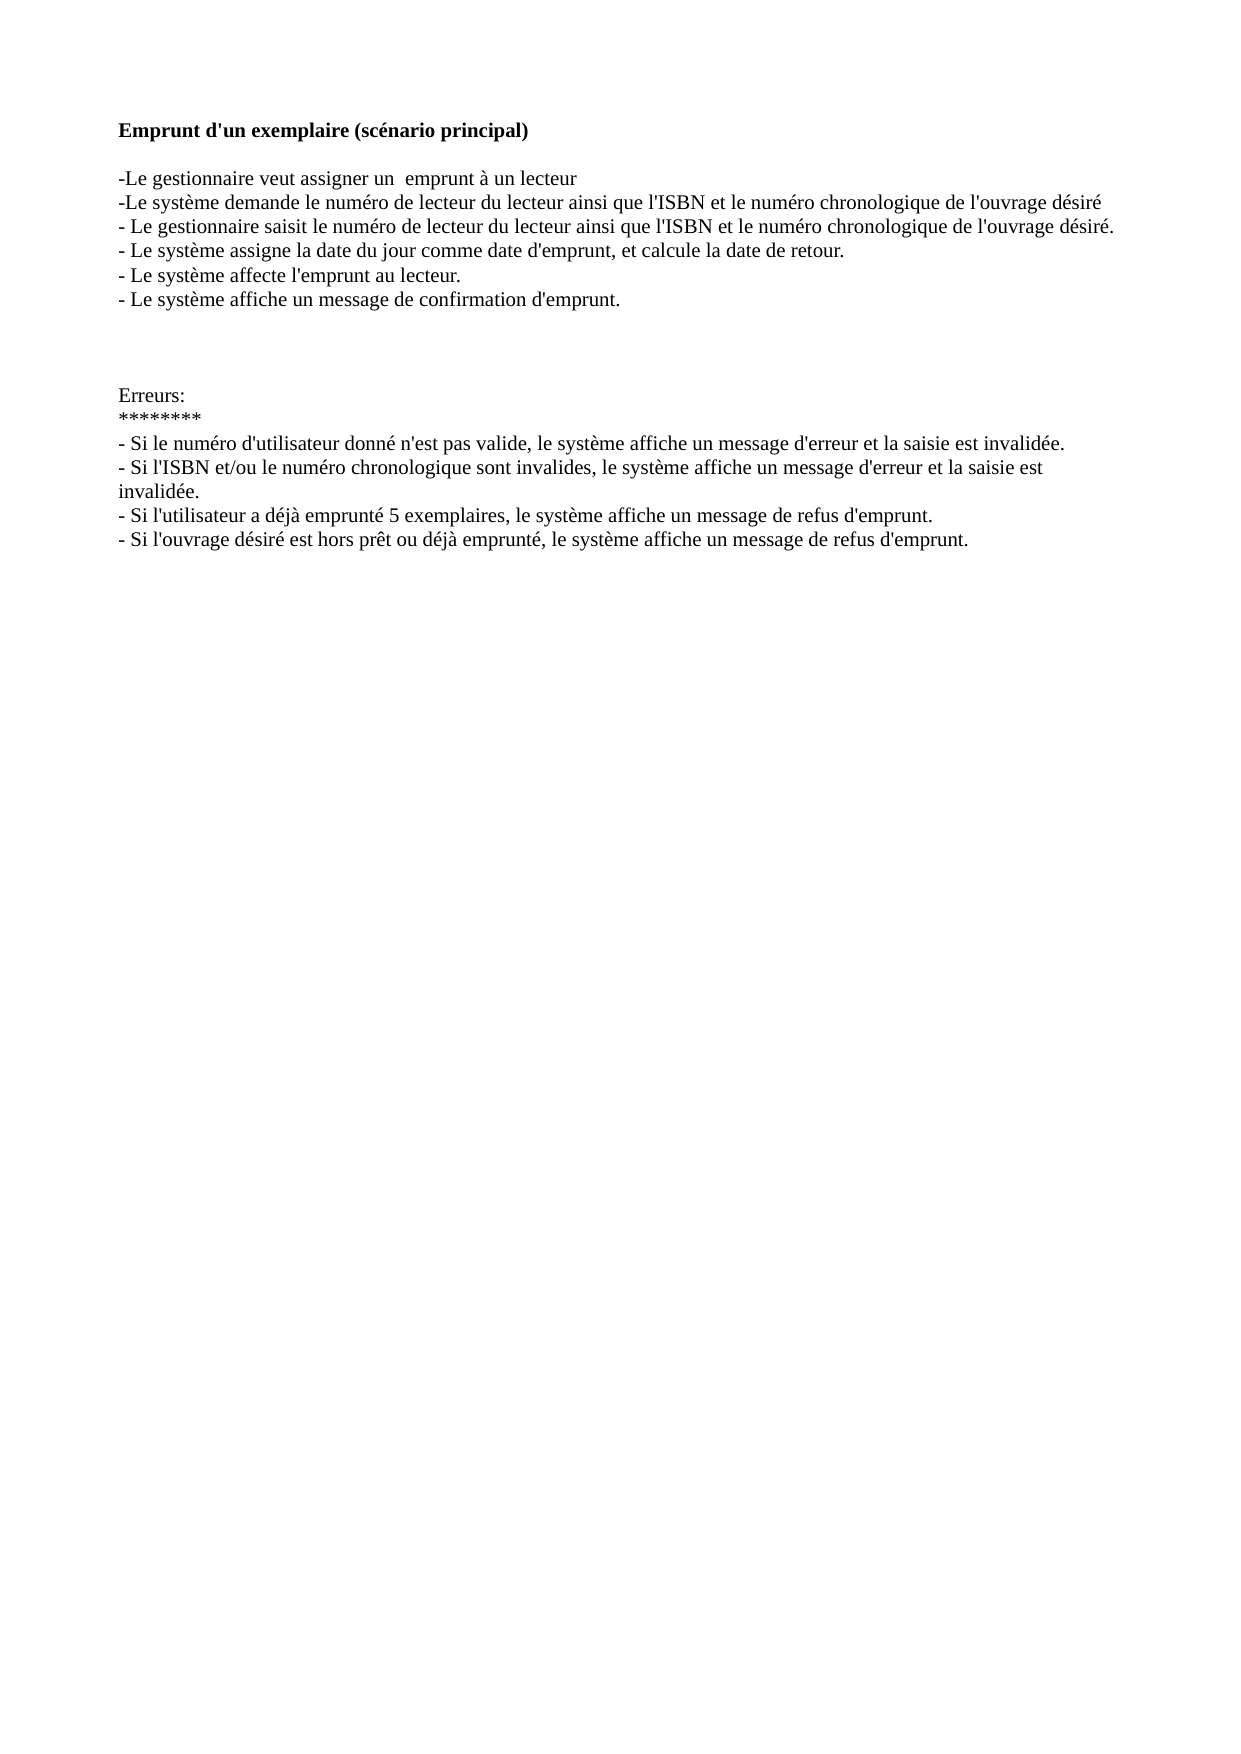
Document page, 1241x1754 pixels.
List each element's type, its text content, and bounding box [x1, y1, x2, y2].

text Erreurs: [118, 383, 1122, 407]
text - Si l'ouvrage désiré est hors prêt ou déjà emprunté, le système affiche un message de refus d'emprunt. [118, 527, 1122, 551]
text - Le gestionnaire saisit le numéro de lecteur du lecteur ainsi que l'ISBN et le numéro chronologique de l'ouvrage désiré. [118, 214, 1122, 238]
text - Si l'ISBN et/ou le numéro chronologique sont invalides, le système affiche un message d'erreur et la saisie est invalidée. [118, 455, 1122, 503]
text ******** [118, 407, 1122, 431]
text - Le système assigne la date du jour comme date d'emprunt, et calcule la date de retour. [118, 238, 1122, 262]
text -Le gestionnaire veut assigner un emprunt à un lecteur [118, 166, 1122, 190]
text Emprunt d'un exemplaire (scénario principal) [118, 118, 1122, 142]
text - Le système affiche un message de confirmation d'emprunt. [118, 287, 1122, 311]
text - Si l'utilisateur a déjà emprunté 5 exemplaires, le système affiche un message de refus d'emprunt. [118, 503, 1122, 527]
text -Le système demande le numéro de lecteur du lecteur ainsi que l'ISBN et le numéro chronologique de l'ouvrage désiré [118, 190, 1122, 214]
text - Si le numéro d'utilisateur donné n'est pas valide, le système affiche un message d'erreur et la saisie est invalidée. [118, 431, 1122, 455]
text - Le système affecte l'emprunt au lecteur. [118, 262, 1122, 287]
